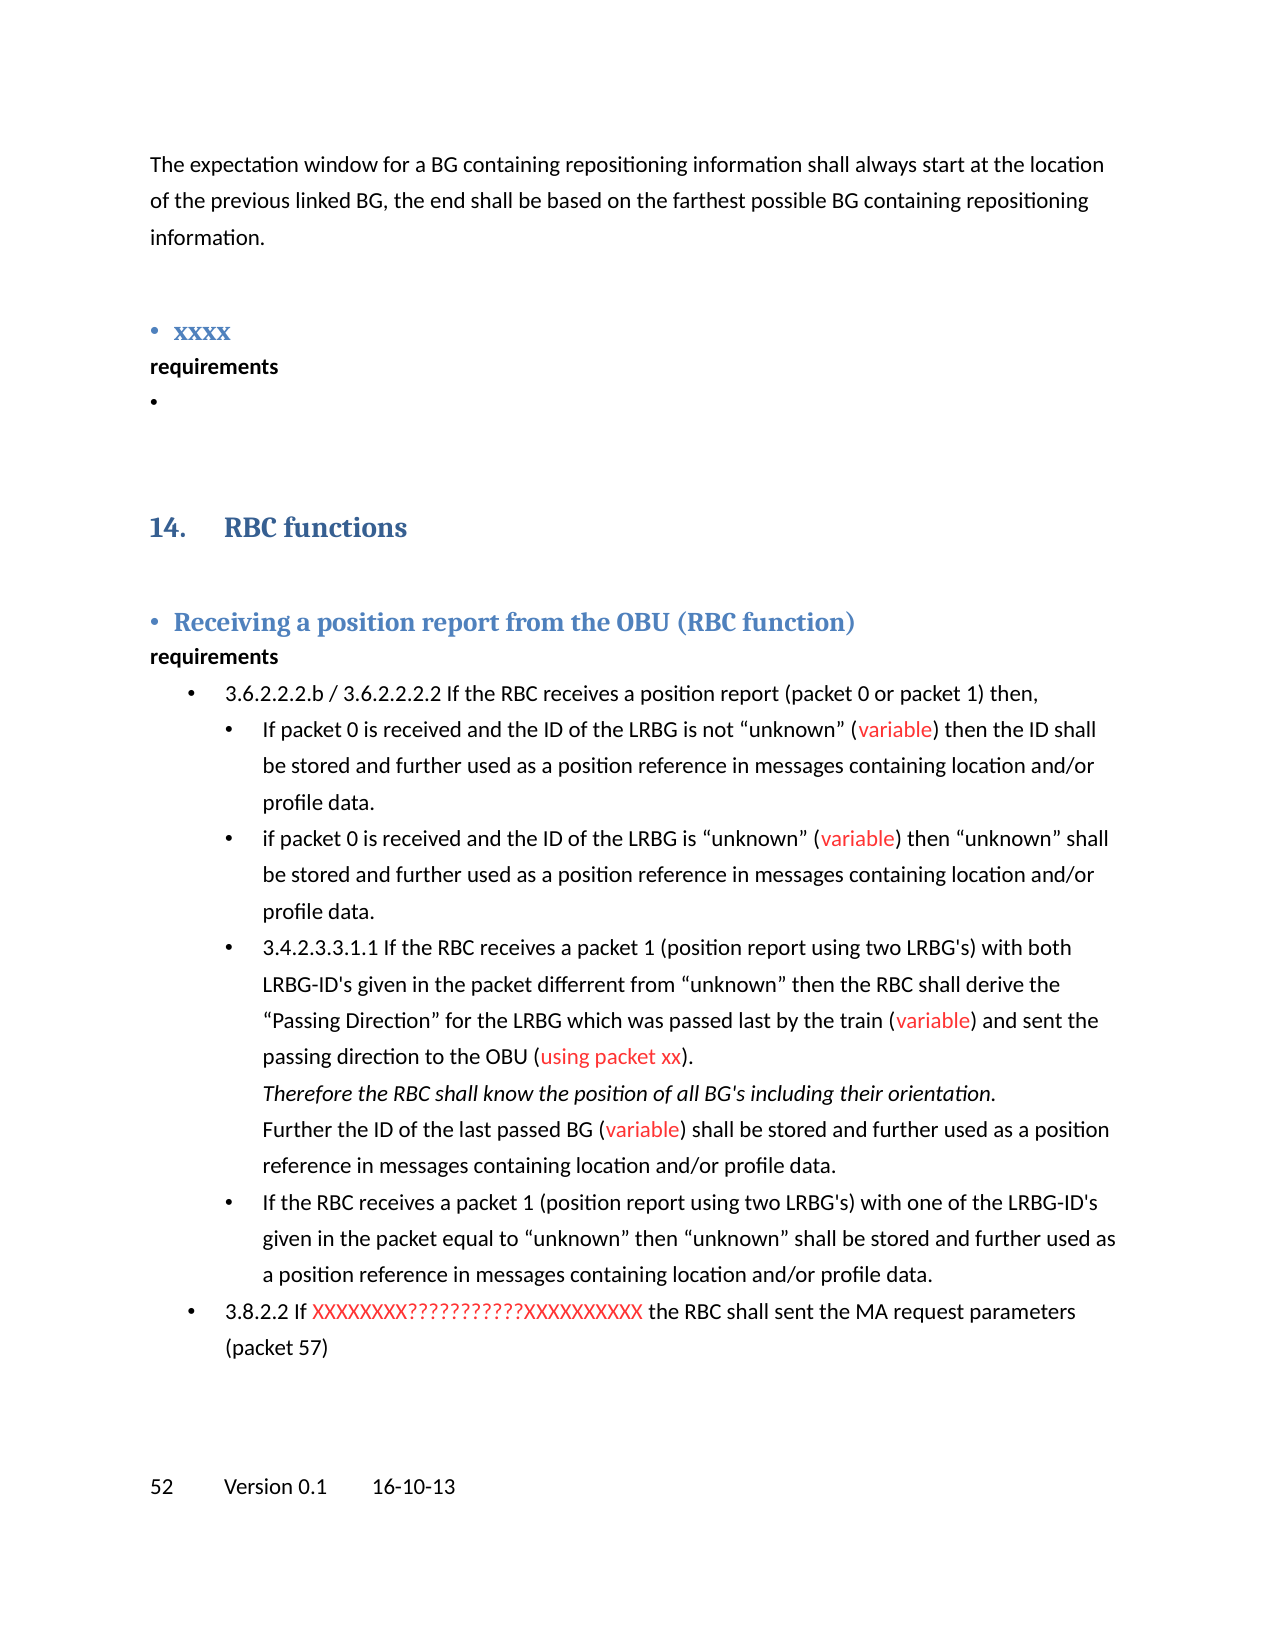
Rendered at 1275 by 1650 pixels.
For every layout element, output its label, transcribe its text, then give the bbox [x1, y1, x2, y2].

list if packet 0 is received and the ID of the LRBG is “unknown” (variable) then “unknown” shall be stored and further used as a position reference in messages containing location and/or profile data. [225, 824, 1125, 925]
text requirements [150, 642, 1125, 671]
text requirements [150, 352, 1125, 380]
list If packet 0 is received and the ID of the LRBG is not “unknown” (variable) then the ID shall be stored and further used as a position reference in messages containing location and/or profile data. [225, 715, 1125, 816]
subtitle xxxx [150, 316, 1125, 347]
subtitle RBC functions [150, 511, 1125, 544]
list 3.4.2.3.3.1.1 If the RBC receives a packet 1 (position report using two LRBG's) with both LRBG-ID's given in the packet differrent from “unknown” then the RBC shall derive the “Passing Direction” for the LRBG which was passed last by the train (variable) and sent the passing direction to the OBU (using packet xx). Therefore the RBC shall know the position of all BG's including their orientation. Further the ID of the last passed BG (variable) shall be stored and further used as a position reference in messages containing location and/or profile data. [225, 933, 1125, 1179]
list If the RBC receives a packet 1 (position report using two LRBG's) with one of the LRBG-ID's given in the packet equal to “unknown” then “unknown” shall be stored and further used as a position reference in messages containing location and/or profile data. [225, 1188, 1125, 1288]
text The expectation window for a BG containing repositioning information shall always start at the location of the previous linked BG, the end shall be based on the farthest possible BG containing repositioning information. [150, 150, 1125, 251]
list 3.8.2.2 If XXXXXXXX???????????XXXXXXXXXX the RBC shall sent the MA request parameters (packet 57) [187, 1297, 1125, 1361]
subtitle Receiving a position report from the OBU (RBC function) [150, 607, 1125, 638]
list 3.6.2.2.2.b / 3.6.2.2.2.2 If the RBC receives a position report (packet 0 or packet 1) then, [187, 679, 1125, 707]
